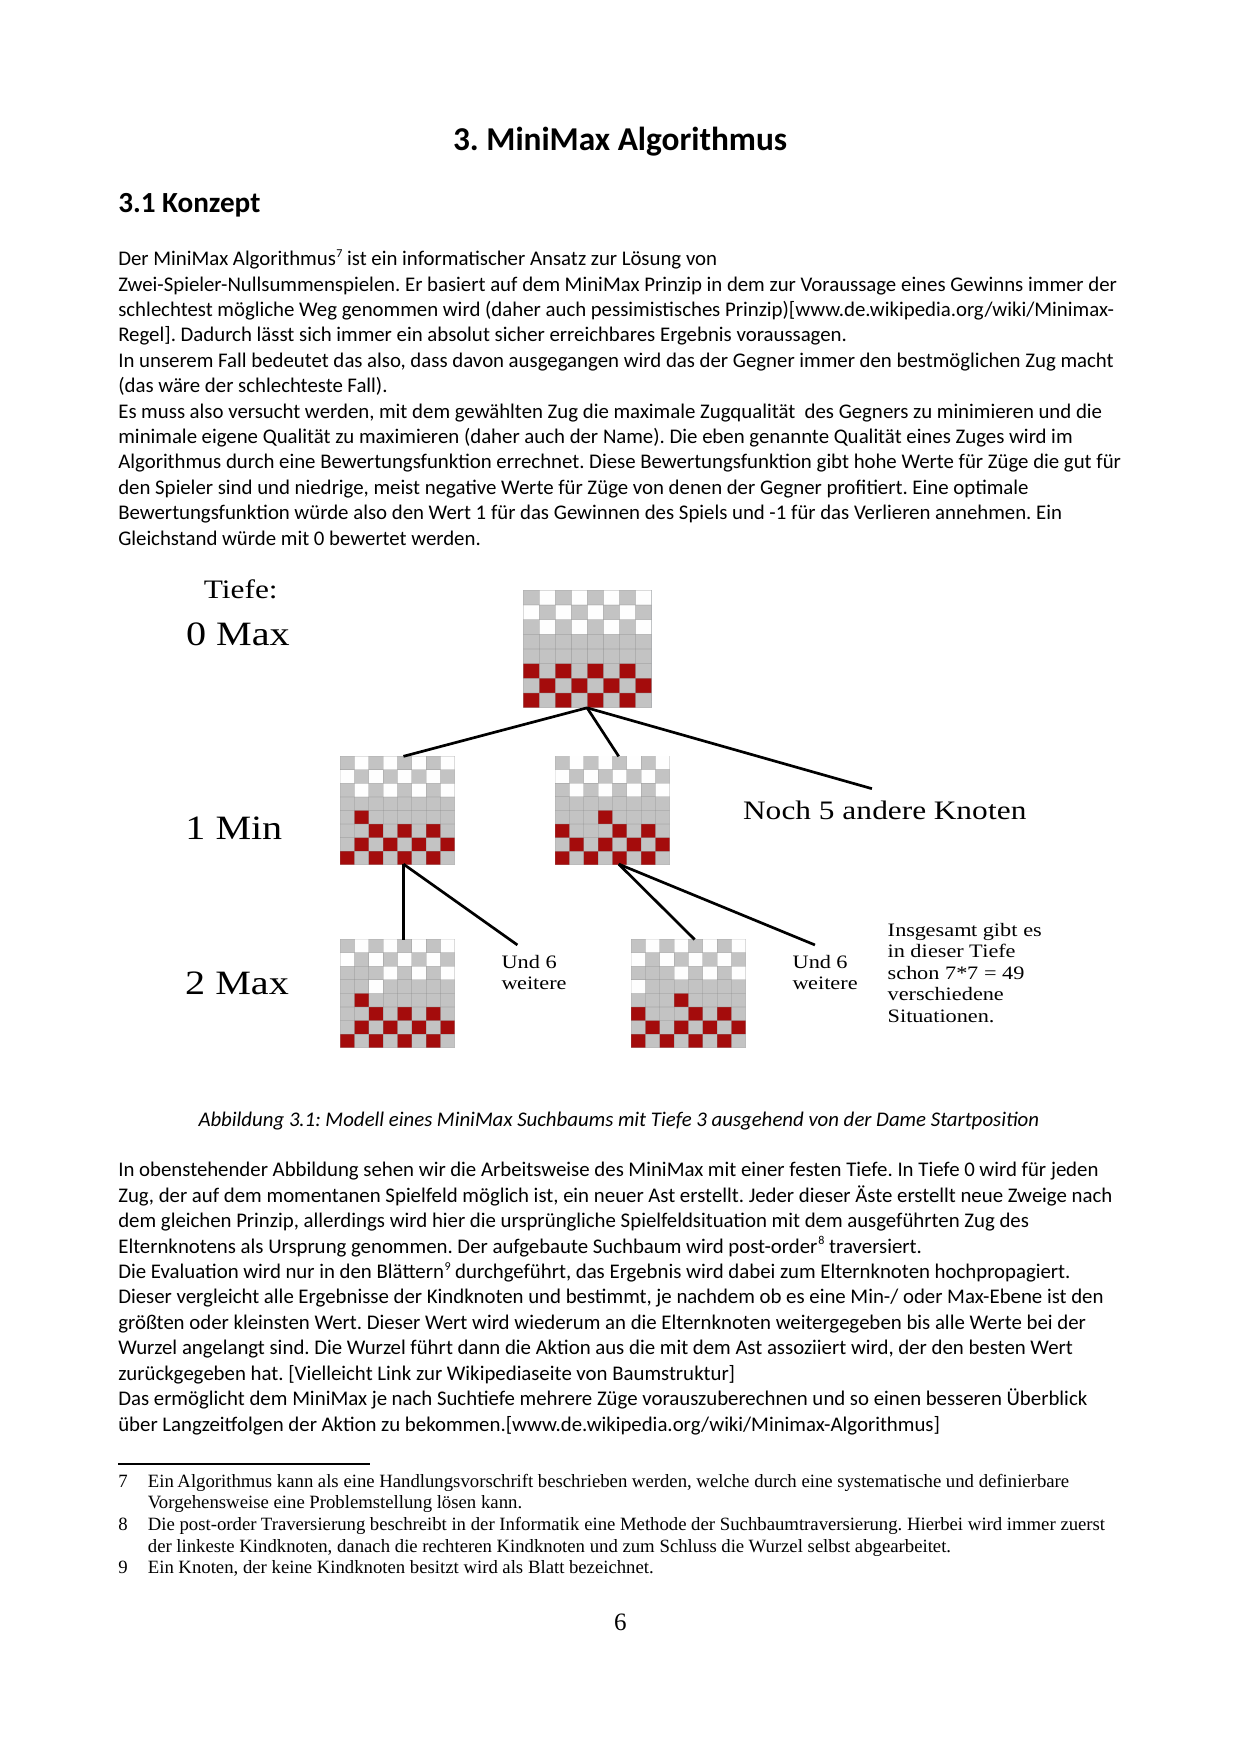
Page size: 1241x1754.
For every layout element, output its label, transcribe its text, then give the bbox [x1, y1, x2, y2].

text Der MiniMax Algorithmus ist ein informatischer Ansatz zur Lösung von [118, 245, 1122, 271]
text Zwei-Spieler-Nullsummenspielen. Er basiert auf dem MiniMax Prinzip in dem zur Voraussage eines Gewinns immer der schlechtest mögliche Weg genommen wird (daher auch pessimistisches Prinzip)[www.de.wikipedia.org/wiki/Minimax-Regel]. Dadurch lässt sich immer ein absolut sicher erreichbares Ergebnis voraussagen. [118, 271, 1122, 347]
text Die Evaluation wird nur in den Blättern durchgeführt, das Ergebnis wird dabei zum Elternknoten hochpropagiert. Dieser vergleicht alle Ergebnisse der Kindknoten und bestimmt, je nachdem ob es eine Min-/ oder Max-Ebene ist den größten oder kleinsten Wert. Dieser Wert wird wiederum an die Elternknoten weitergegeben bis alle Werte bei der Wurzel angelangt sind. Die Wurzel führt dann die Aktion aus die mit dem Ast assoziiert wird, der den besten Wert zurückgegeben hat. [Vielleicht Link zur Wikipediaseite von Baumstruktur] [118, 1258, 1122, 1385]
text Es muss also versucht werden, mit dem gewählten Zug die maximale Zugqualität des Gegners zu minimieren und die minimale eigene Qualität zu maximieren (daher auch der Name). Die eben genannte Qualität eines Zuges wird im Algorithmus durch eine Bewertungsfunktion errechnet. Diese Bewertungsfunktion gibt hohe Werte für Züge die gut für den Spieler sind und niedrige, meist negative Werte für Züge von denen der Gegner profitiert. Eine optimale Bewertungsfunktion würde also den Wert 1 für das Gewinnen des Spiels und -1 für das Verlieren annehmen. Ein Gleichstand würde mit 0 bewertet werden. [118, 398, 1122, 550]
text 3.1 Konzept [118, 184, 1122, 220]
text Das ermöglicht dem MiniMax je nach Suchtiefe mehrere Züge vorauszuberechnen und so einen besseren Überblick über Langzeitfolgen der Aktion zu bekommen.[www.de.wikipedia.org/wiki/Minimax-Algorithmus] [118, 1385, 1122, 1436]
text 3. MiniMax Algorithmus [118, 118, 1122, 159]
text In unserem Fall bedeutet das also, dass davon ausgegangen wird das der Gegner immer den bestmöglichen Zug macht (das wäre der schlechteste Fall). [118, 347, 1122, 398]
text Die post-order Traversierung beschreibt in der Informatik eine Methode der Suchbaumtraversierung. Hierbei wird immer zuerst der linkeste Kindknoten, danach die rechteren Kindknoten und zum Schluss die Wurzel selbst abgearbeitet. [118, 1513, 1122, 1556]
text Ein Algorithmus kann als eine Handlungsvorschrift beschrieben werden, welche durch eine systematische und definierbare Vorgehensweise eine Problemstellung lösen kann. [118, 1470, 1122, 1513]
text In obenstehender Abbildung sehen wir die Arbeitsweise des MiniMax mit einer festen Tiefe. In Tiefe 0 wird für jeden Zug, der auf dem momentanen Spielfeld möglich ist, ein neuer Ast erstellt. Jeder dieser Äste erstellt neue Zweige nach dem gleichen Prinzip, allerdings wird hier die ursprüngliche Spielfeldsituation mit dem ausgeführten Zug des Elternknotens als Ursprung genommen. Der aufgebaute Suchbaum wird post-order traversiert. [118, 1157, 1122, 1258]
text Ein Knoten, der keine Kindknoten besitzt wird als Blatt bezeichnet. [118, 1556, 1122, 1578]
text Abbildung 3.1: Modell eines MiniMax Suchbaums mit Tiefe 3 ausgehend von der Dame Startposition [118, 550, 1122, 1131]
